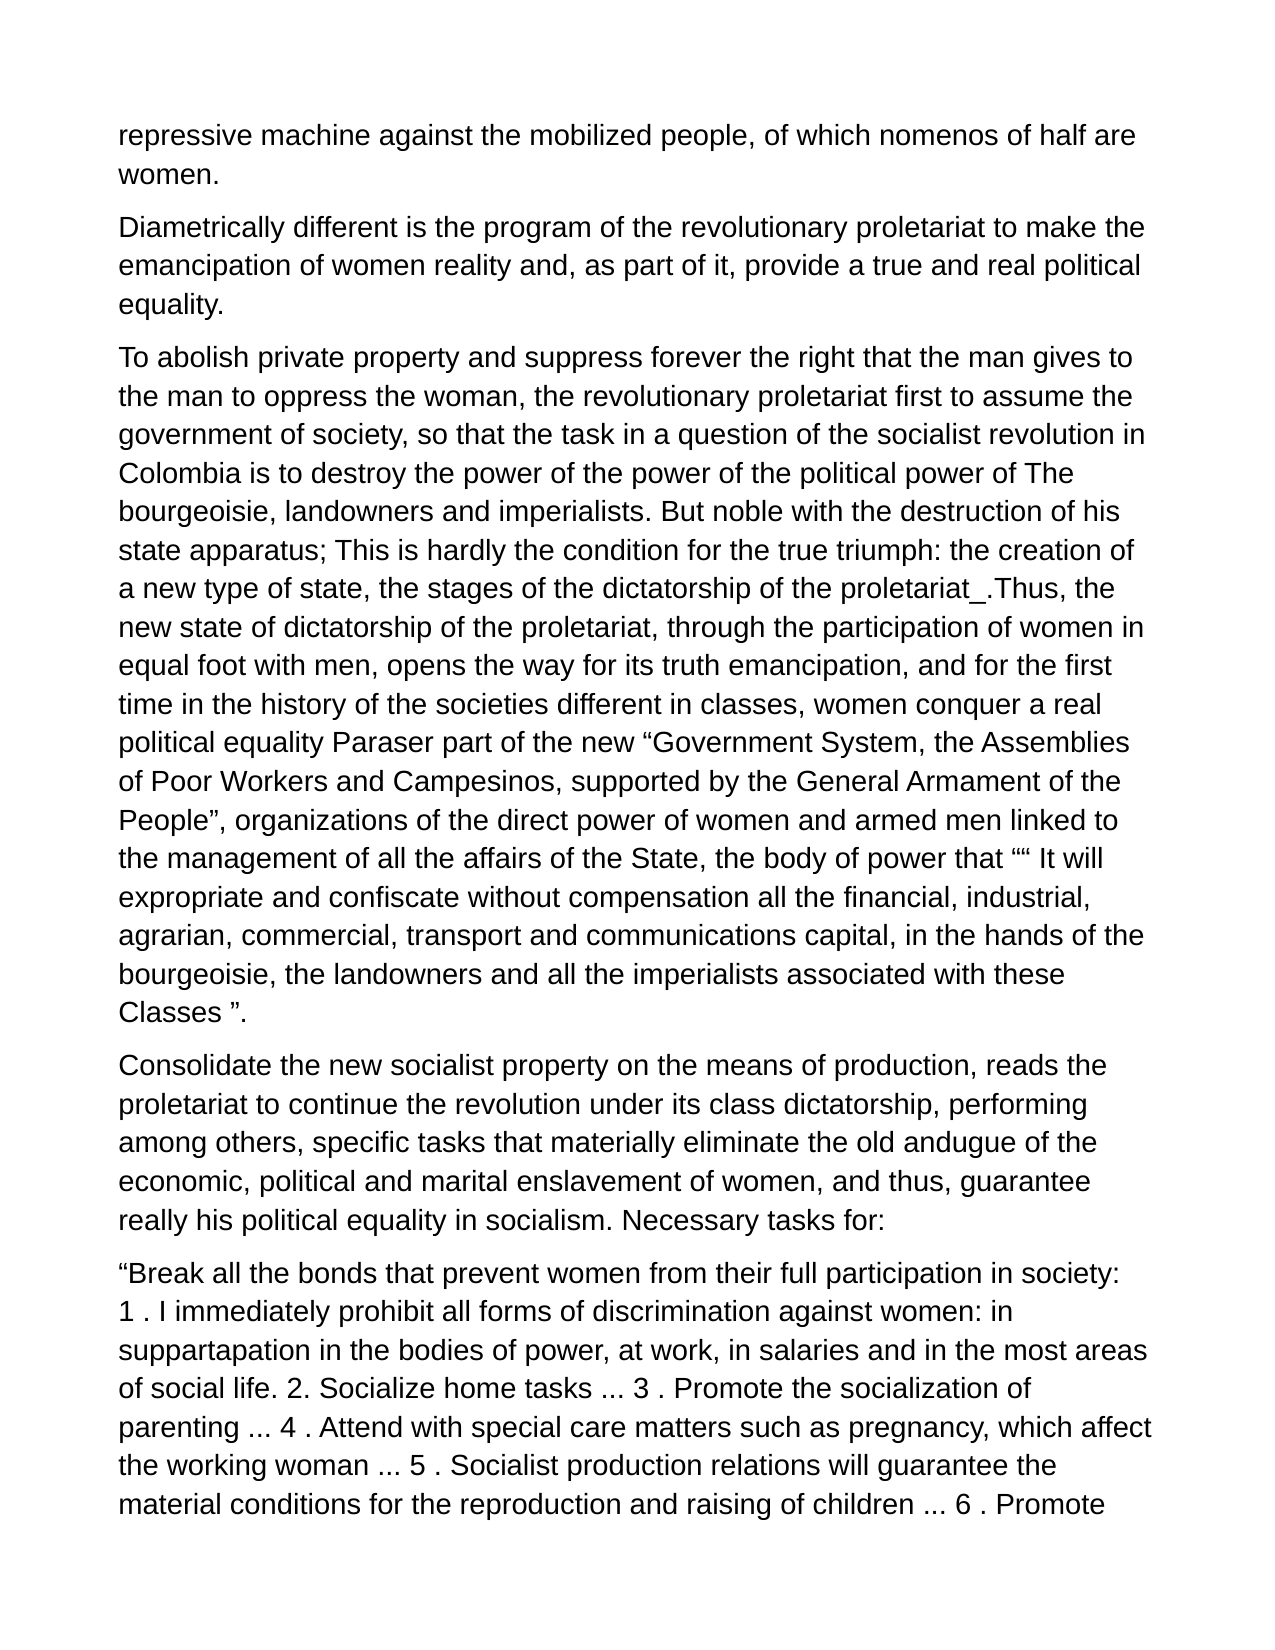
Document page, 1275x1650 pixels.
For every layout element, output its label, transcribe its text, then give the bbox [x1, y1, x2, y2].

text Diametrically different is the program of the revolutionary proletariat to make the emancipation of women reality and, as part of it, provide a true and real political equality. [118, 210, 1157, 320]
text repressive machine against the mobilized people, of which nomenos of half are women. [118, 118, 1157, 190]
text Consolidate the new socialist property on the means of production, reads the proletariat to continue the revolution under its class dictatorship, performing among others, specific tasks that materially eliminate the old andugue of the economic, political and marital enslavement of women, and thus, guarantee really his political equality in socialism. Necessary tasks for: [118, 1048, 1157, 1236]
text To abolish private property and suppress forever the right that the man gives to the man to oppress the woman, the revolutionary proletariat first to assume the government of society, so that the task in a question of the socialist revolution in Colombia is to destroy the power of the power of the political power of The bourgeoisie, landowners and imperialists. But noble with the destruction of his state apparatus; This is hardly the condition for the true triumph: the creation of a new type of state, the stages of the dictatorship of the proletariat_.Thus, the new state of dictatorship of the proletariat, through the participation of women in equal foot with men, opens the way for its truth emancipation, and for the first time in the history of the societies different in classes, women conquer a real political equality Paraser part of the new “Government System, the Assemblies of Poor Workers and Campesinos, supported by the General Armament of the People”, organizations of the direct power of women and armed men linked to the management of all the affairs of the State, the body of power that ““ It will expropriate and confiscate without compensation all the financial, industrial, agrarian, commercial, transport and communications capital, in the hands of the bourgeoisie, the landowners and all the imperialists associated with these Classes ”. [118, 340, 1157, 1029]
text “Break all the bonds that prevent women from their full participation in society: 1 . I immediately prohibit all forms of discrimination against women: in suppartapation in the bodies of power, at work, in salaries and in the most areas of social life. 2. Socialize home tasks ... 3 . Promote the socialization of parenting ... 4 . Attend with special care matters such as pregnancy, which affect the working woman ... 5 . Socialist production relations will guarantee the material conditions for the reproduction and raising of children ... 6 . Promote [118, 1256, 1157, 1520]
